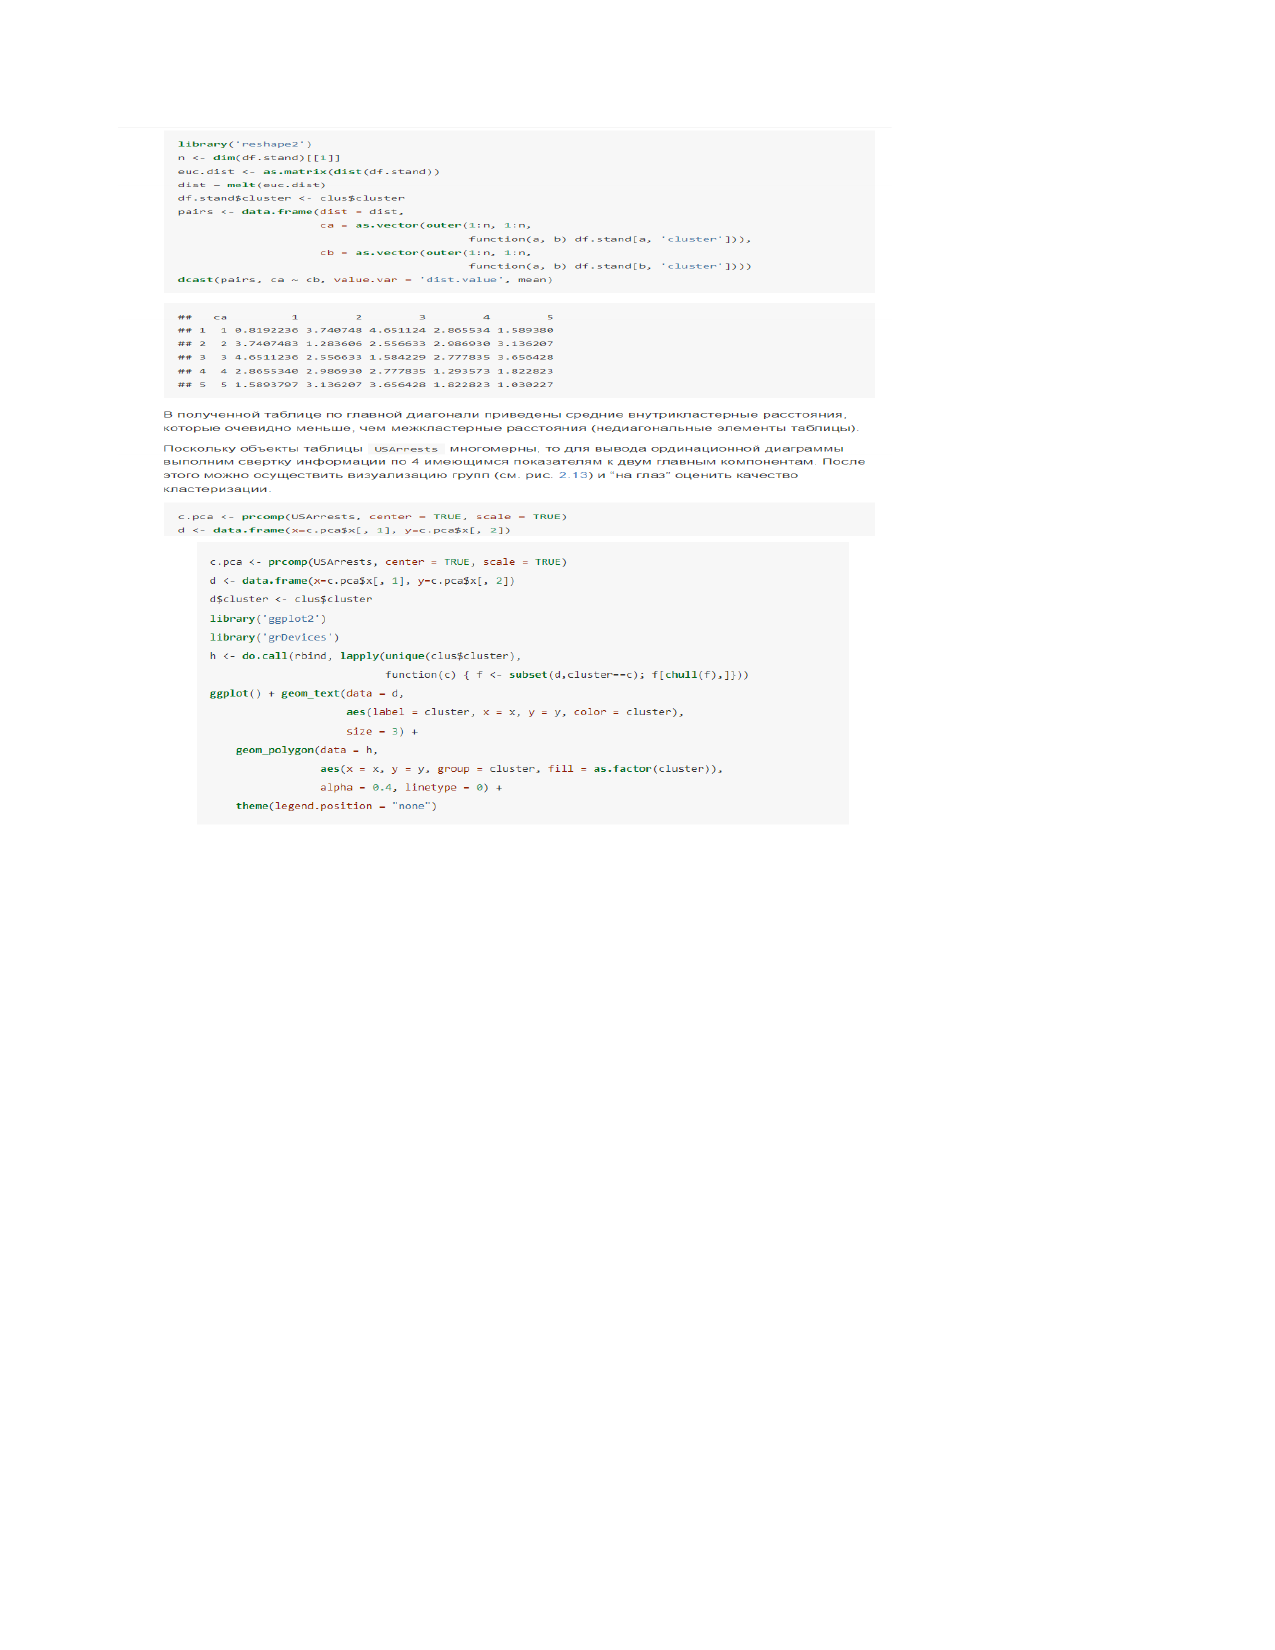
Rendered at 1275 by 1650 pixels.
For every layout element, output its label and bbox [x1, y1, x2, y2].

picture [291, 118, 892, 837]
